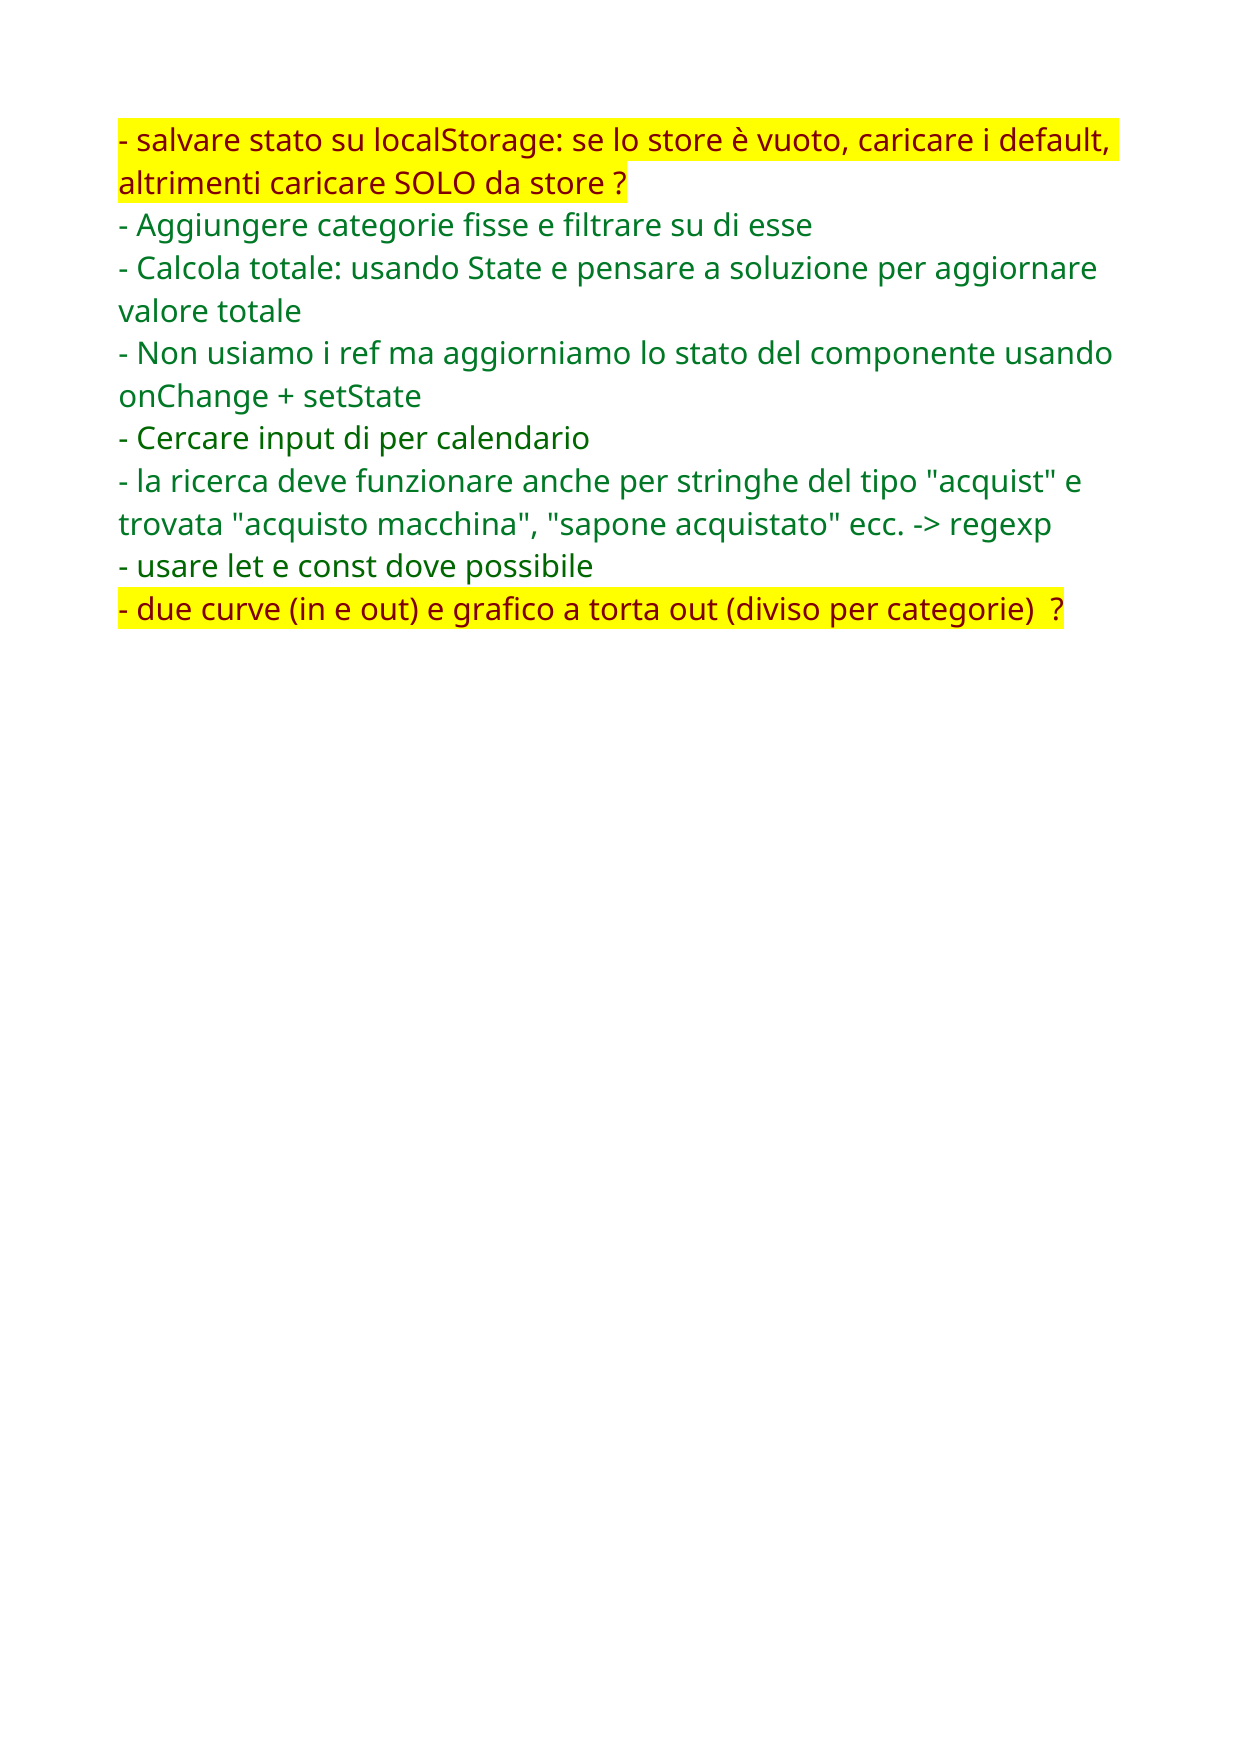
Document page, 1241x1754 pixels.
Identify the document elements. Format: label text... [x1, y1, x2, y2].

text - Calcola totale: usando State e pensare a soluzione per aggiornare valore totale [118, 246, 1122, 331]
text - Cercare input di per calendario [118, 416, 1122, 459]
text - Aggiungere categorie fisse e filtrare su di esse [118, 203, 1122, 246]
text - la ricerca deve funzionare anche per stringhe del tipo "acquist" e trovata "acquisto macchina", "sapone acquistato" ecc. -> regexp [118, 459, 1122, 544]
text - usare let e const dove possibile [118, 544, 1122, 587]
text - Non usiamo i ref ma aggiorniamo lo stato del componente usando onChange + setState [118, 331, 1122, 416]
text - due curve (in e out) e grafico a torta out (diviso per categorie) ? [118, 587, 1122, 629]
text - salvare stato su localStorage: se lo store è vuoto, caricare i default, altrimenti caricare SOLO da store ? [118, 118, 1122, 203]
